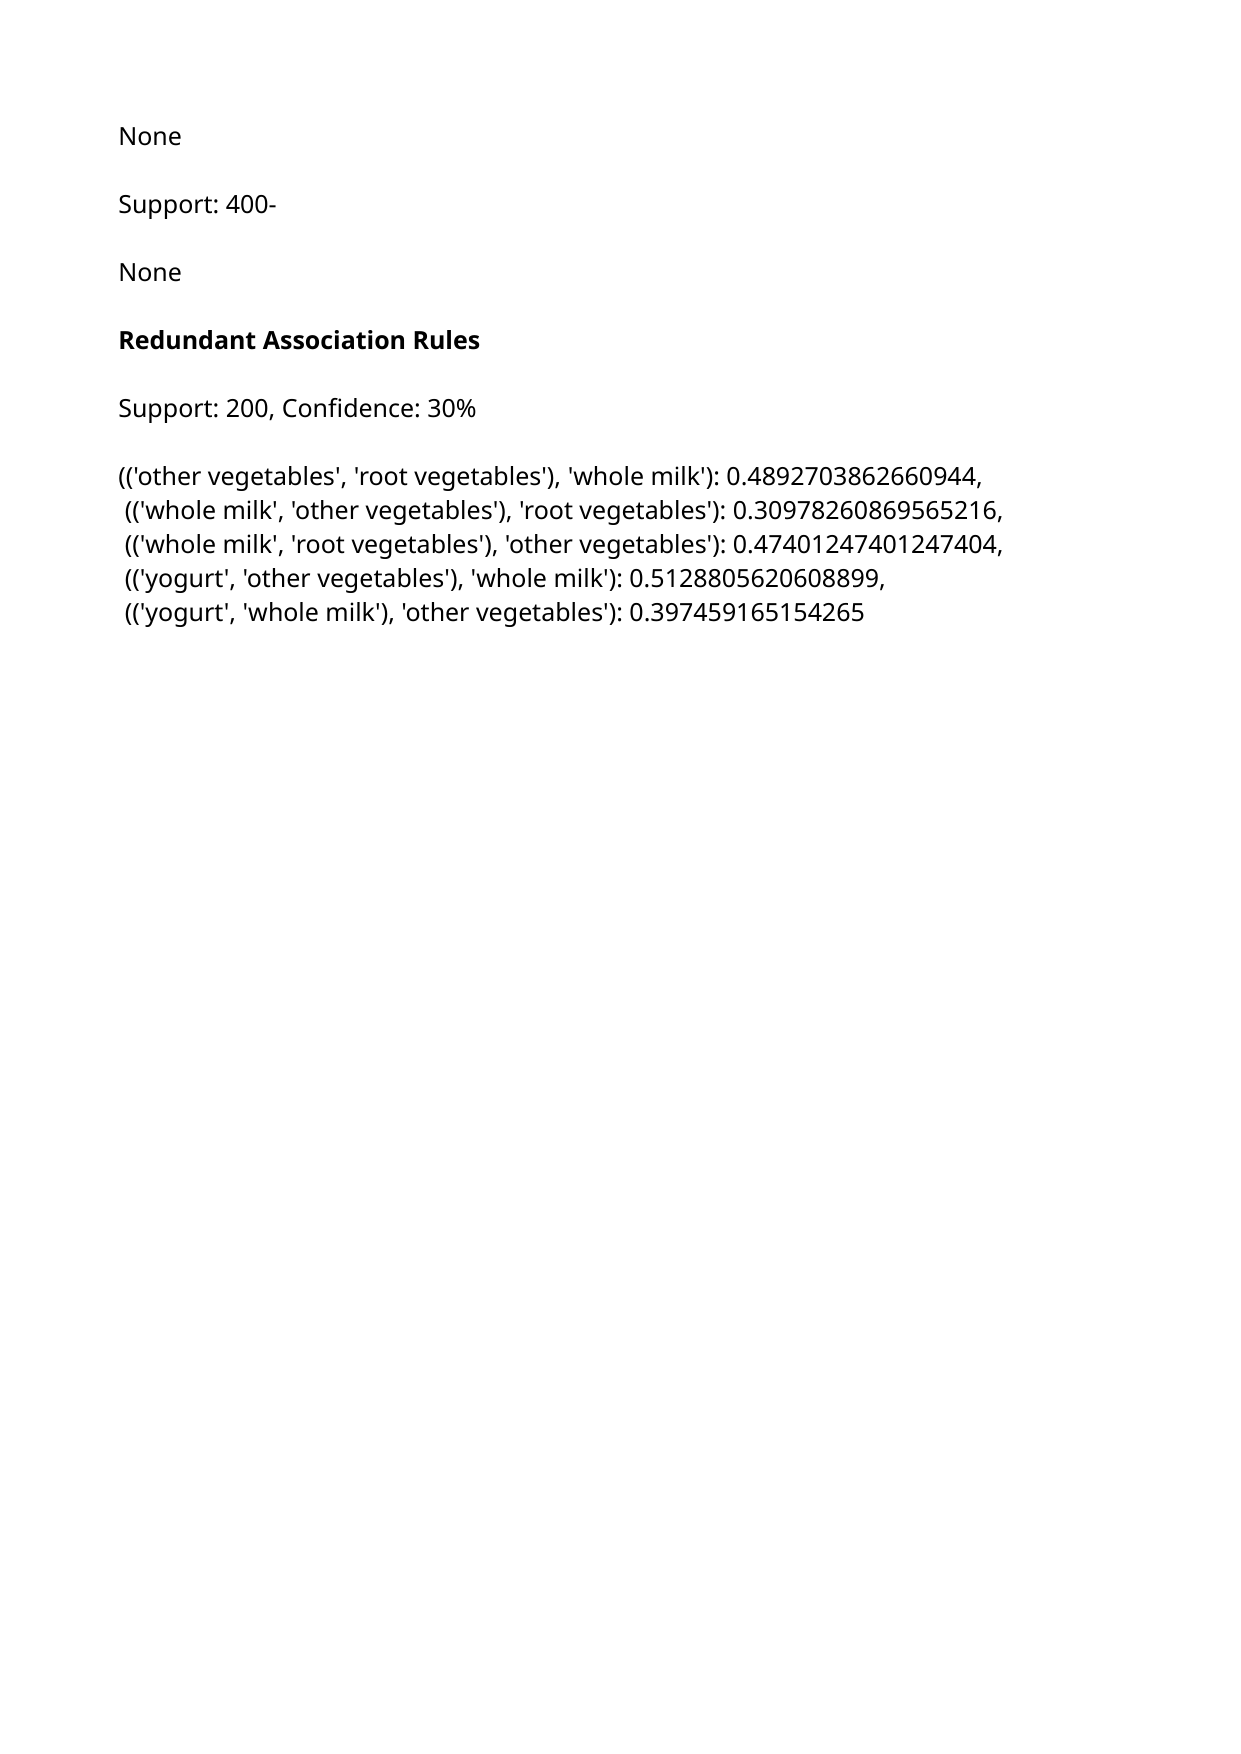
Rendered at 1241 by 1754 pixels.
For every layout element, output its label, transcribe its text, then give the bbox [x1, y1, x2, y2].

text (('yogurt', 'other vegetables'), 'whole milk'): 0.5128805620608899, [118, 561, 1122, 595]
text (('whole milk', 'root vegetables'), 'other vegetables'): 0.47401247401247404, [118, 527, 1122, 561]
text Redundant Association Rules [118, 322, 1122, 357]
text (('other vegetables', 'root vegetables'), 'whole milk'): 0.4892703862660944, [118, 459, 1122, 493]
text None [118, 118, 1122, 152]
text (('yogurt', 'whole milk'), 'other vegetables'): 0.397459165154265 [118, 595, 1122, 629]
text (('whole milk', 'other vegetables'), 'root vegetables'): 0.30978260869565216, [118, 493, 1122, 527]
text Support: 200, Confidence: 30% [118, 391, 1122, 425]
text None [118, 254, 1122, 288]
text Support: 400- [118, 186, 1122, 220]
